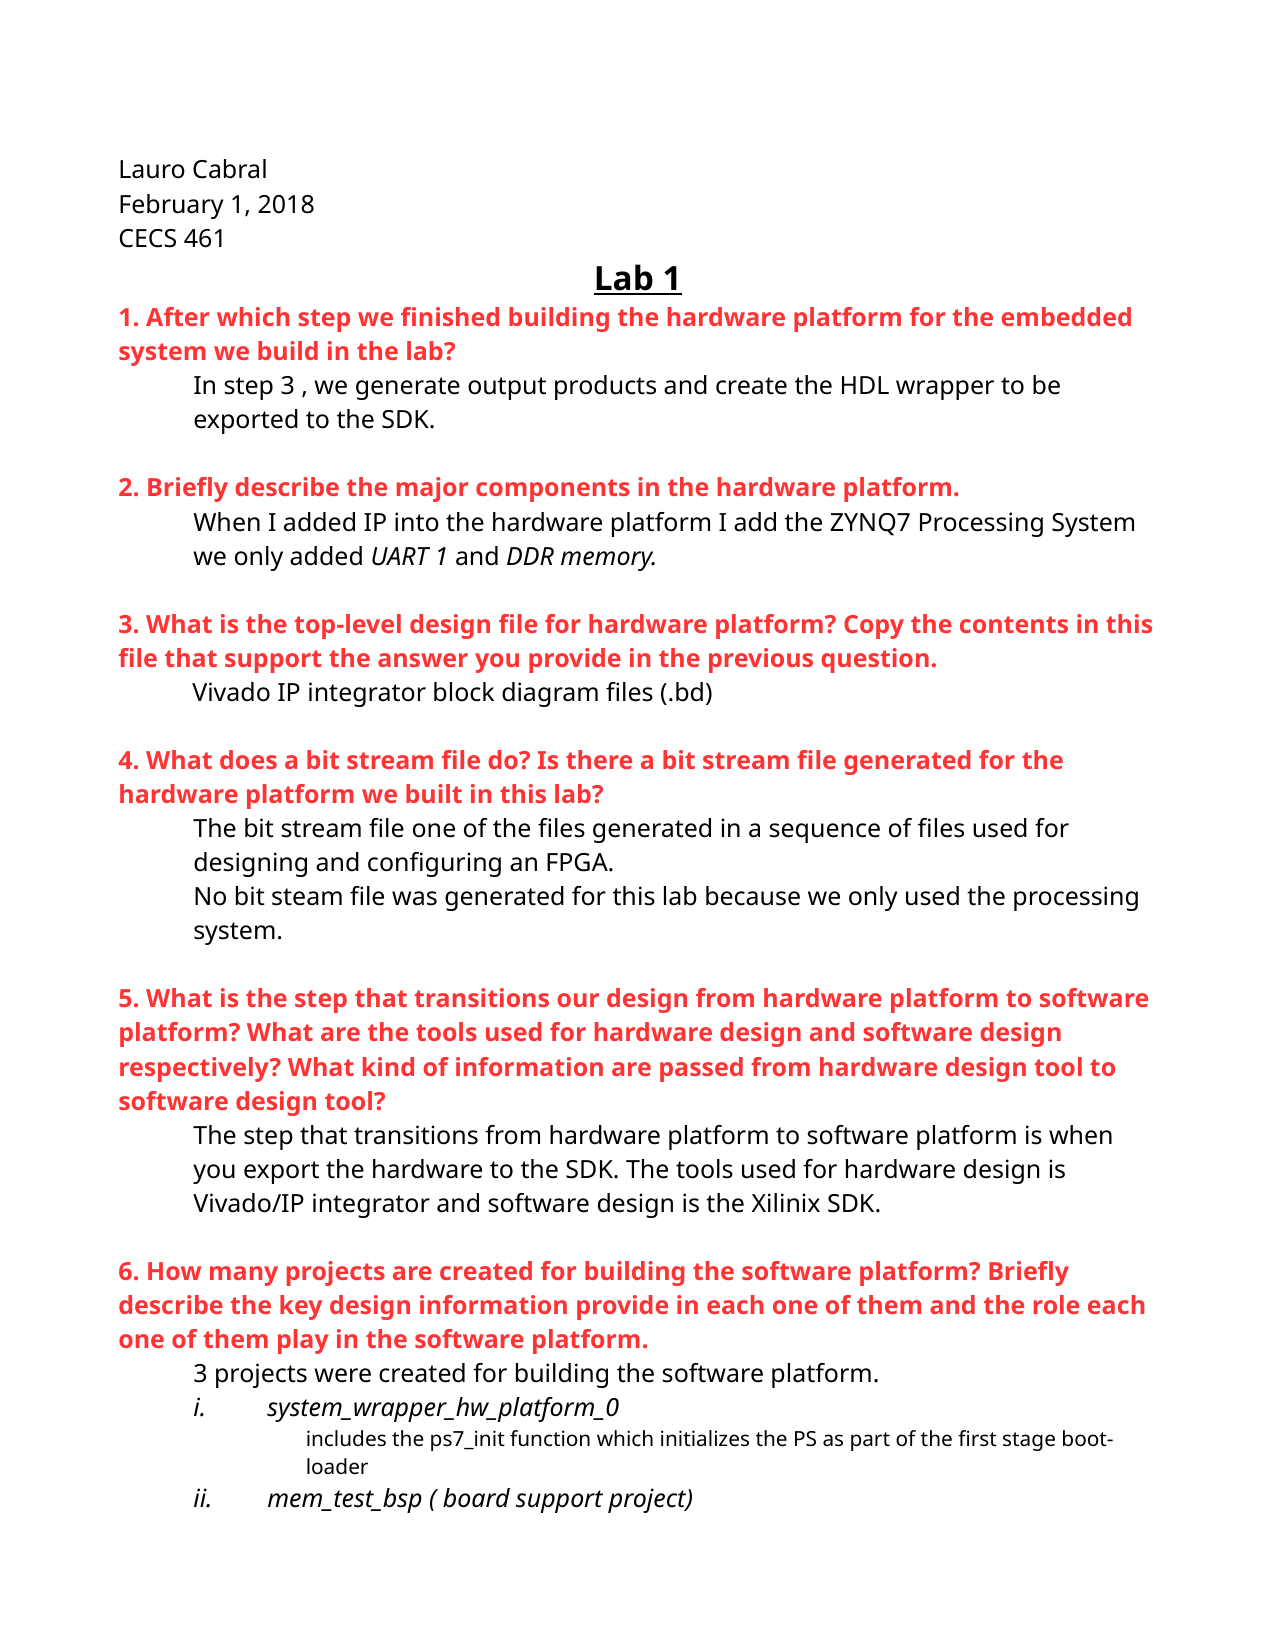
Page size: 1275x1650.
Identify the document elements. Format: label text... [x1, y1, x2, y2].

text When I added IP into the hardware platform I add the ZYNQ7 Processing System we only added UART 1 and DDR memory. [193, 504, 1157, 572]
text 2. Briefly describe the major components in the hardware platform. [118, 470, 1157, 504]
text CECS 461 [118, 220, 1157, 254]
text The bit stream file one of the files generated in a sequence of files used for designing and configuring an FPGA. [193, 811, 1157, 879]
text Lab 1 [118, 254, 1157, 300]
text 1. After which step we finished building the hardware platform for the embedded system we build in the lab? [118, 300, 1157, 368]
text 3 projects were created for building the software platform. [193, 1356, 1157, 1390]
text In step 3 , we generate output products and create the HDL wrapper to be exported to the SDK. [193, 368, 1157, 436]
list includes the ps7_init function which initializes the PS as part of the first stage boot-loader [306, 1424, 1157, 1481]
text Vivado IP integrator block diagram files (.bd) [118, 674, 1157, 708]
text Lauro Cabral [118, 152, 1157, 186]
text No bit steam file was generated for this lab because we only used the processing system. [193, 879, 1157, 947]
text The step that transitions from hardware platform to software platform is when you export the hardware to the SDK. The tools used for hardware design is Vivado/IP integrator and software design is the Xilinix SDK. [193, 1117, 1157, 1219]
text 5. What is the step that transitions our design from hardware platform to software platform? What are the tools used for hardware design and software design respectively? What kind of information are passed from hardware design tool to software design tool? [118, 981, 1157, 1117]
list mem_test_bsp ( board support project) [193, 1481, 1157, 1515]
text 6. How many projects are created for building the software platform? Briefly describe the key design information provide in each one of them and the role each one of them play in the software platform. [118, 1253, 1157, 1356]
list system_wrapper_hw_platform_0 [193, 1390, 1157, 1424]
text 3. What is the top-level design file for hardware platform? Copy the contents in this file that support the answer you provide in the previous question. [118, 606, 1157, 674]
text 4. What does a bit stream file do? Is there a bit stream file generated for the hardware platform we built in this lab? [118, 743, 1157, 811]
text February 1, 2018 [118, 186, 1157, 220]
